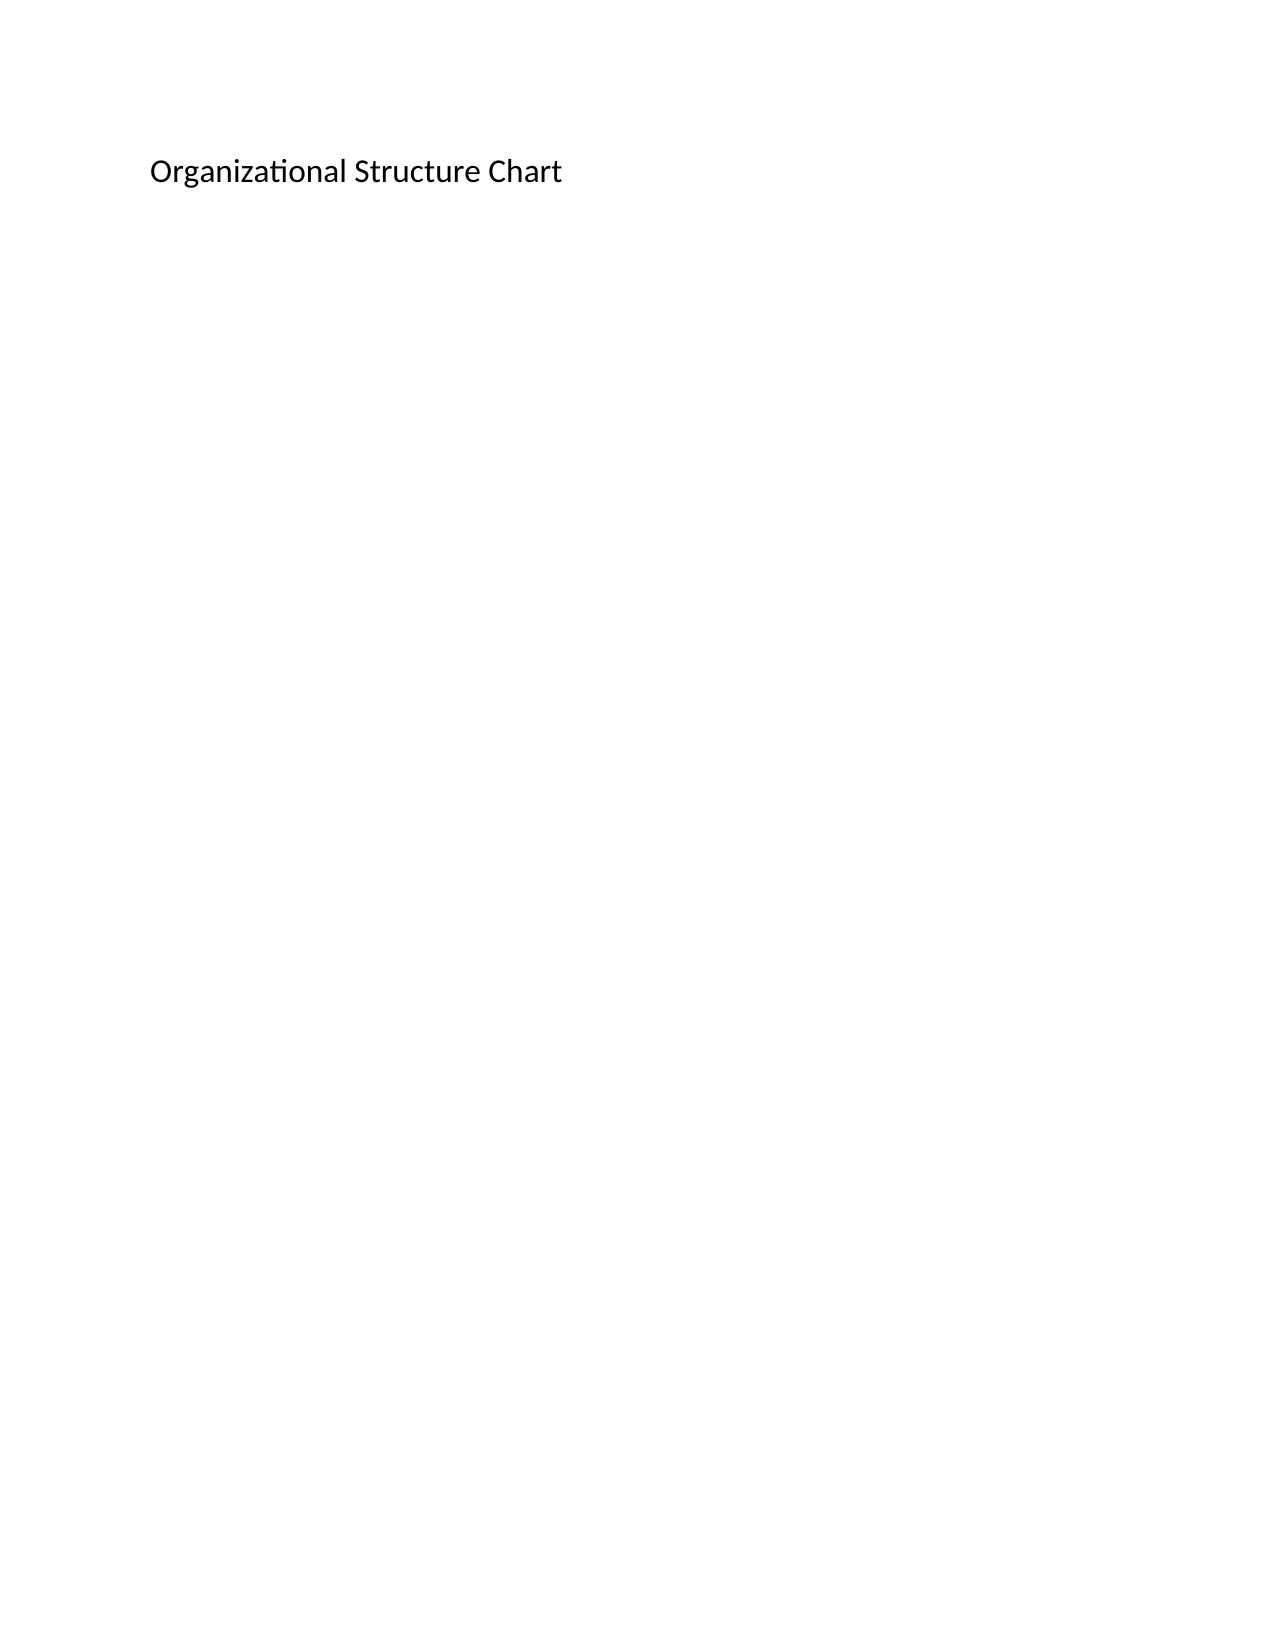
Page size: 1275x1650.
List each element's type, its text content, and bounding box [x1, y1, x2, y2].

subtitle Organizational Structure Chart [150, 150, 1125, 191]
